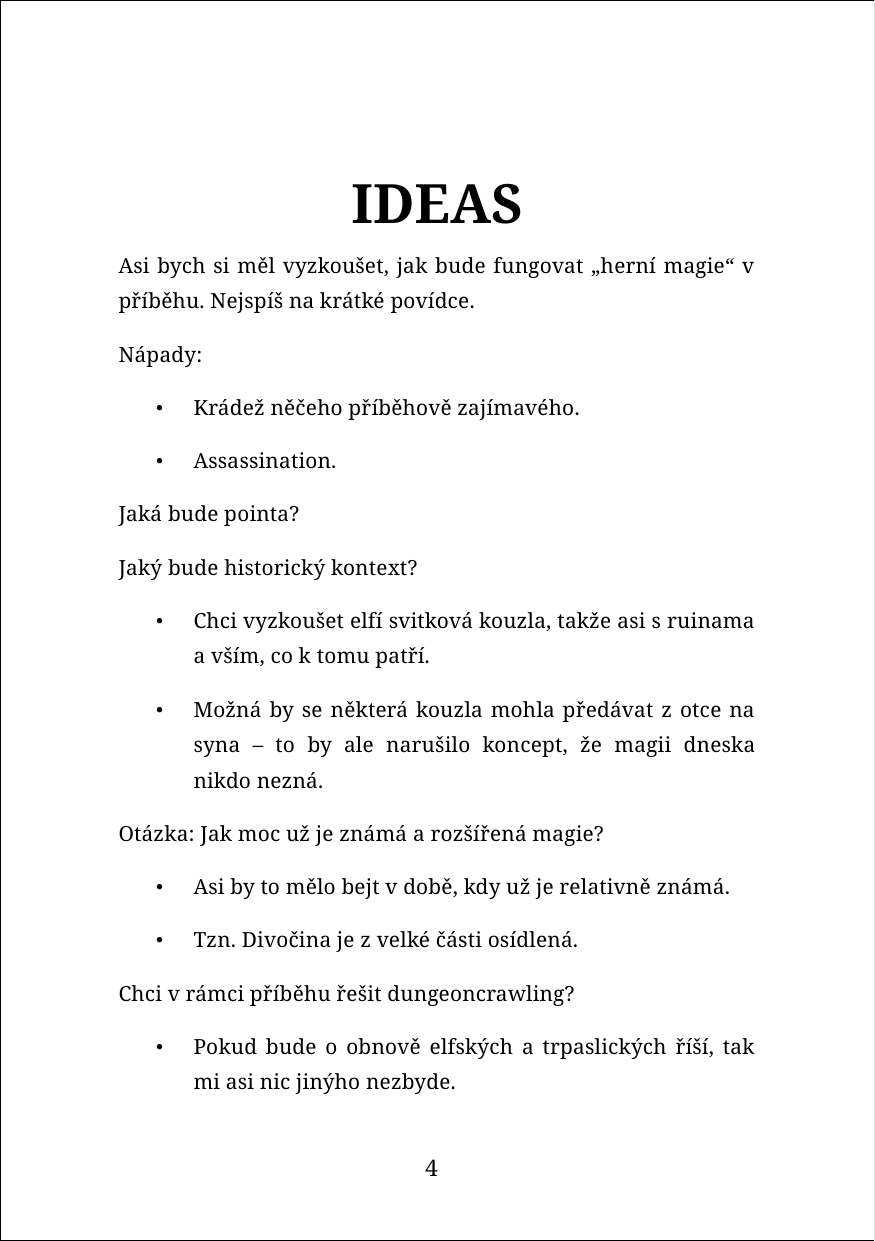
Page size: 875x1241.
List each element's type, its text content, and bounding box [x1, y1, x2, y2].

list Asi by to mělo bejt v době, kdy už je relativně známá. [156, 872, 756, 901]
text Asi bych si měl vyzkoušet, jak bude fungovat „herní magie“ v příběhu. Nejspíš na krátké povídce. [118, 251, 756, 315]
list Chci vyzkoušet elfí svitková kouzla, takže asi s ruinama a vším, co k tomu patří. [156, 606, 756, 670]
list Krádež něčeho příběhově zajímavého. [156, 393, 756, 421]
text Otázka: Jak moc už je známá a rozšířená magie? [118, 819, 756, 847]
text Jaká bude pointa? [118, 499, 756, 528]
text Nápady: [118, 340, 756, 368]
list Tzn. Divočina je z velké části osídlená. [156, 925, 756, 954]
text Chci v rámci příběhu řešit dungeoncrawling? [118, 979, 756, 1007]
list Assassination. [156, 446, 756, 475]
text Jaký bude historický kontext? [118, 553, 756, 581]
list Možná by se některá kouzla mohla předávat z otce na syna – to by ale narušilo koncept, že magii dneska nikdo nezná. [156, 695, 756, 794]
list Pokud bude o obnově elfských a trpaslických říší, tak mi asi nic jinýho nezbyde. [156, 1032, 756, 1096]
subtitle IDEAS [118, 166, 756, 239]
